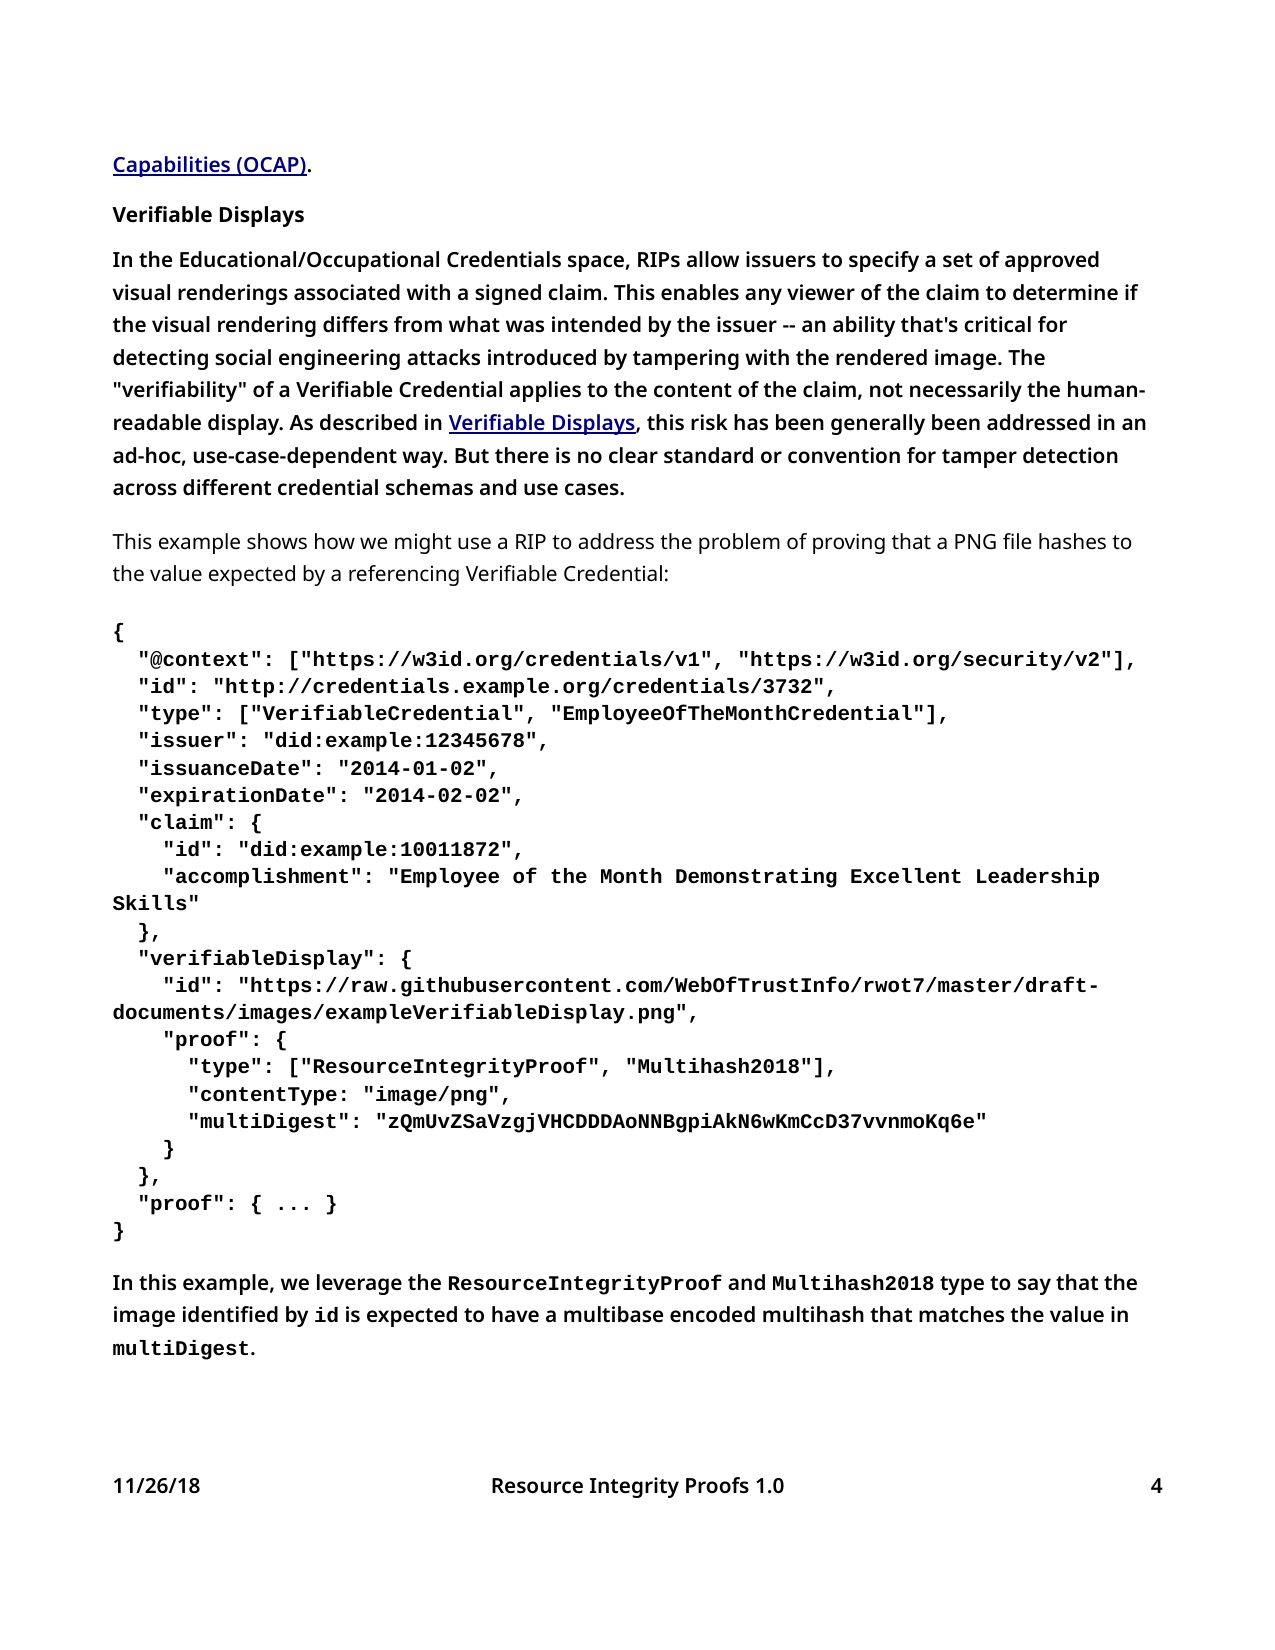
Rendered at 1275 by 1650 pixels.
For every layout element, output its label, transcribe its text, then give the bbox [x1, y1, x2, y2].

text "verifiableDisplay": { [112, 948, 1162, 971]
text "id": "https://raw.githubusercontent.com/WebOfTrustInfo/rwot7/master/draft-documents/images/exampleVerifiableDisplay.png", [112, 975, 1162, 1026]
text }, [112, 921, 1162, 944]
text "accomplishment": "Employee of the Month Demonstrating Excellent Leadership Skills" [112, 866, 1162, 917]
text "issuer": "did:example:12345678", [112, 730, 1162, 754]
text }, [112, 1165, 1162, 1189]
text } [112, 1138, 1162, 1162]
text "claim": { [112, 812, 1162, 836]
text { [112, 622, 1162, 645]
text "@context": ["https://w3id.org/credentials/v1", "https://w3id.org/security/v2"], [112, 649, 1162, 672]
text "contentType: "image/png", [112, 1084, 1162, 1107]
text "issuanceDate": "2014-01-02", [112, 757, 1162, 781]
text "type": ["VerifiableCredential", "EmployeeOfTheMonthCredential"], [112, 703, 1162, 727]
text "proof": { ... } [112, 1192, 1162, 1216]
text This example shows how we might use a RIP to address the problem of proving that a PNG file hashes to the value expected by a referencing Verifiable Credential: [112, 527, 1162, 588]
text "type": ["ResourceIntegrityProof", "Multihash2018"], [112, 1057, 1162, 1080]
text In the Educational/Occupational Credentials space, RIPs allow issuers to specify a set of approved visual renderings associated with a signed claim. This enables any viewer of the claim to determine if the visual rendering differs from what was intended by the issuer -- an ability that's critical for detecting social engineering attacks introduced by tampering with the rendered image. The "verifiability" of a Verifiable Credential applies to the content of the claim, not necessarily the human-readable display. As described in Verifiable Displays, this risk has been generally been addressed in an ad-hoc, use-case-dependent way. But there is no clear standard or convention for tamper detection across different credential schemas and use cases. [112, 245, 1162, 502]
text In this example, we leverage the ResourceIntegrityProof and Multihash2018 type to say that the image identified by id is expected to have a multibase encoded multihash that matches the value in multiDigest. [112, 1268, 1162, 1362]
text "multiDigest": "zQmUvZSaVzgjVHCDDDAoNNBgpiAkN6wKmCcD37vvnmoKq6e" [112, 1111, 1162, 1134]
text "proof": { [112, 1029, 1162, 1053]
text "id": "did:example:10011872", [112, 839, 1162, 863]
text Capabilities (OCAP). [112, 150, 1162, 178]
subtitle Verifiable Displays [112, 201, 1162, 229]
text "expirationDate": "2014-02-02", [112, 785, 1162, 808]
text } [112, 1220, 1162, 1243]
text "id": "http://credentials.example.org/credentials/3732", [112, 676, 1162, 699]
